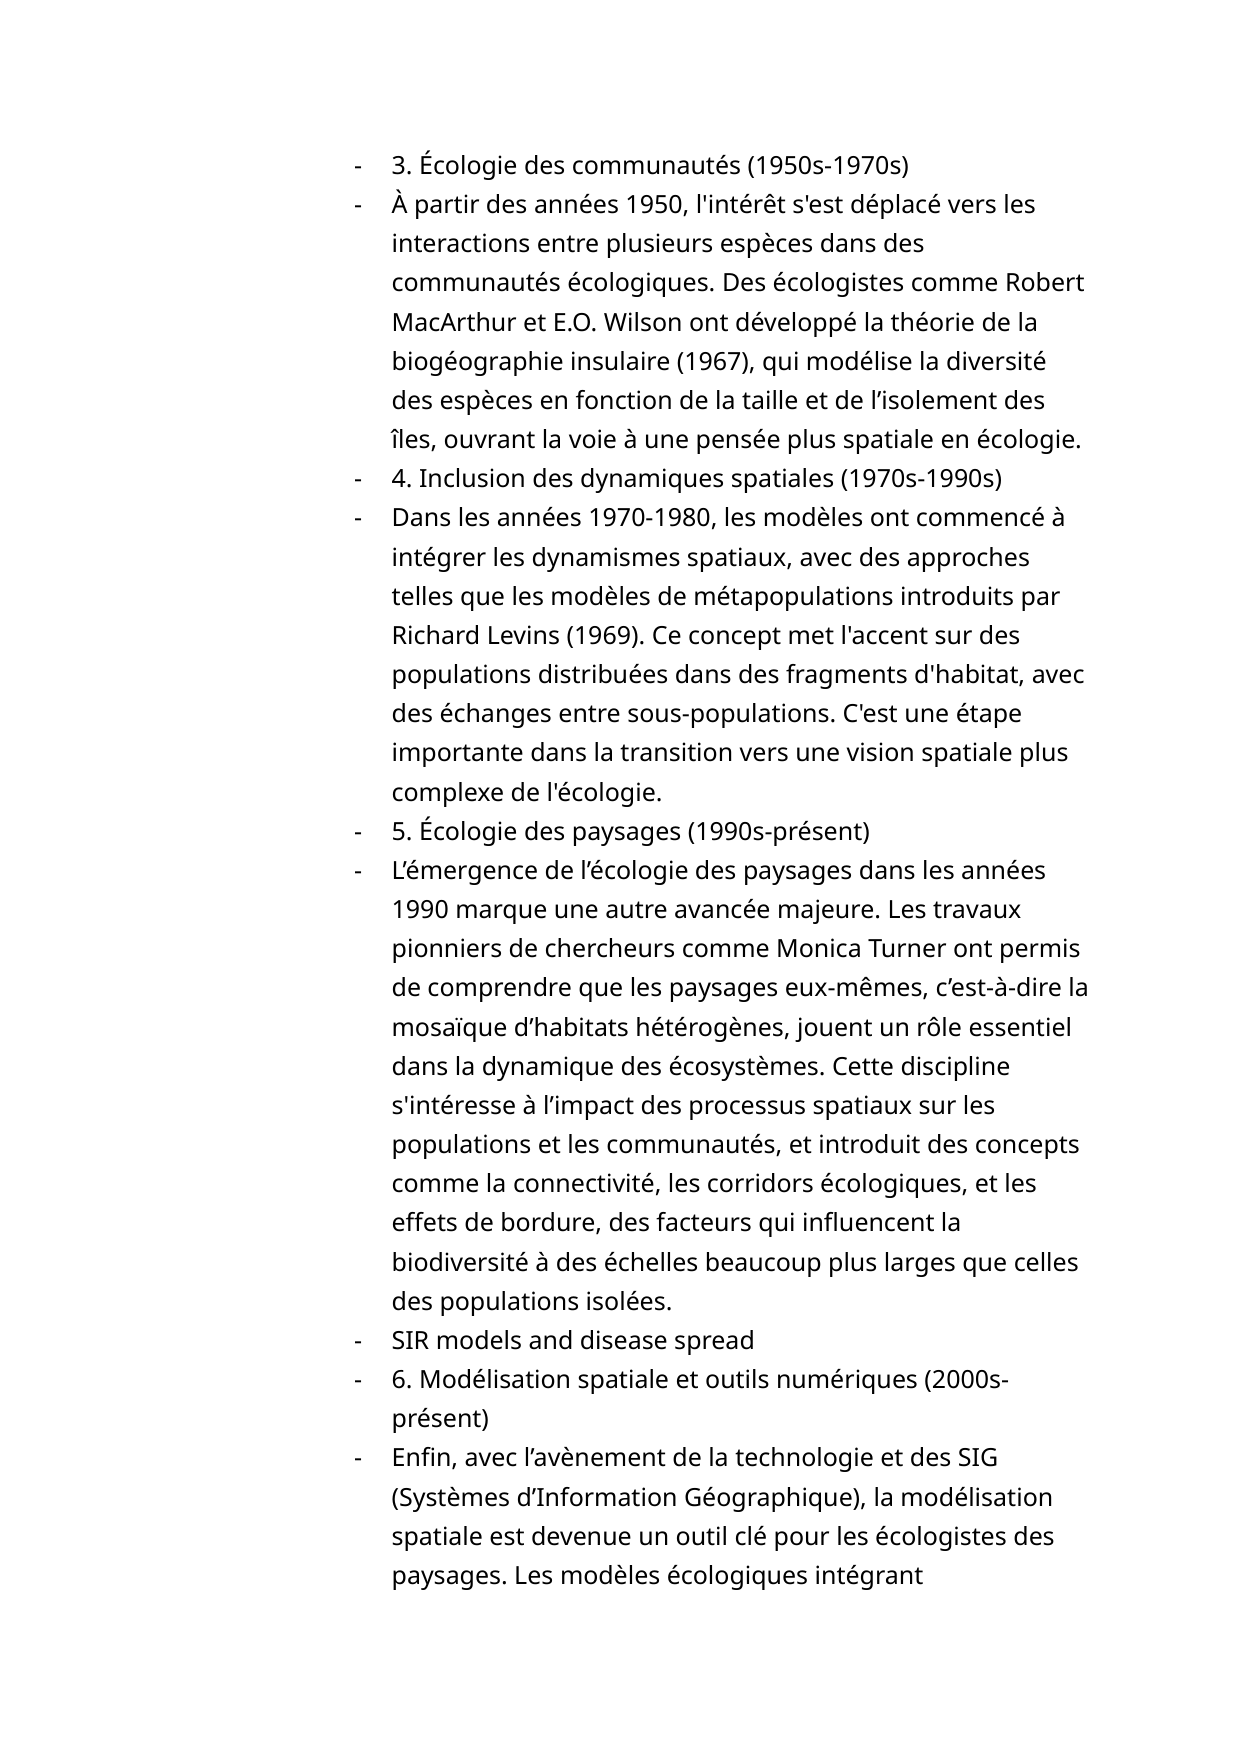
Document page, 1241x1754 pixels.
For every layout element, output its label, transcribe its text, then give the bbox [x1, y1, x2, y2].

list SIR models and disease spread [354, 1323, 1093, 1357]
list Enfin, avec l’avènement de la technologie et des SIG (Systèmes d’Information Géographique), la modélisation spatiale est devenue un outil clé pour les écologistes des paysages. Les modèles écologiques intégrant [354, 1440, 1093, 1592]
list 6. Modélisation spatiale et outils numériques (2000s-présent) [354, 1362, 1093, 1435]
list 3. Écologie des communautés (1950s-1970s) [354, 148, 1093, 182]
list Dans les années 1970-1980, les modèles ont commencé à intégrer les dynamismes spatiaux, avec des approches telles que les modèles de métapopulations introduits par Richard Levins (1969). Ce concept met l'accent sur des populations distribuées dans des fragments d'habitat, avec des échanges entre sous-populations. C'est une étape importante dans la transition vers une vision spatiale plus complexe de l'écologie. [354, 500, 1093, 808]
list À partir des années 1950, l'intérêt s'est déplacé vers les interactions entre plusieurs espèces dans des communautés écologiques. Des écologistes comme Robert MacArthur et E.O. Wilson ont développé la théorie de la biogéographie insulaire (1967), qui modélise la diversité des espèces en fonction de la taille et de l’isolement des îles, ouvrant la voie à une pensée plus spatiale en écologie. [354, 187, 1093, 456]
list L’émergence de l’écologie des paysages dans les années 1990 marque une autre avancée majeure. Les travaux pionniers de chercheurs comme Monica Turner ont permis de comprendre que les paysages eux-mêmes, c’est-à-dire la mosaïque d’habitats hétérogènes, jouent un rôle essentiel dans la dynamique des écosystèmes. Cette discipline s'intéresse à l’impact des processus spatiaux sur les populations et les communautés, et introduit des concepts comme la connectivité, les corridors écologiques, et les effets de bordure, des facteurs qui influencent la biodiversité à des échelles beaucoup plus larges que celles des populations isolées. [354, 853, 1093, 1317]
list 5. Écologie des paysages (1990s-présent) [354, 813, 1093, 847]
list 4. Inclusion des dynamiques spatiales (1970s-1990s) [354, 461, 1093, 495]
